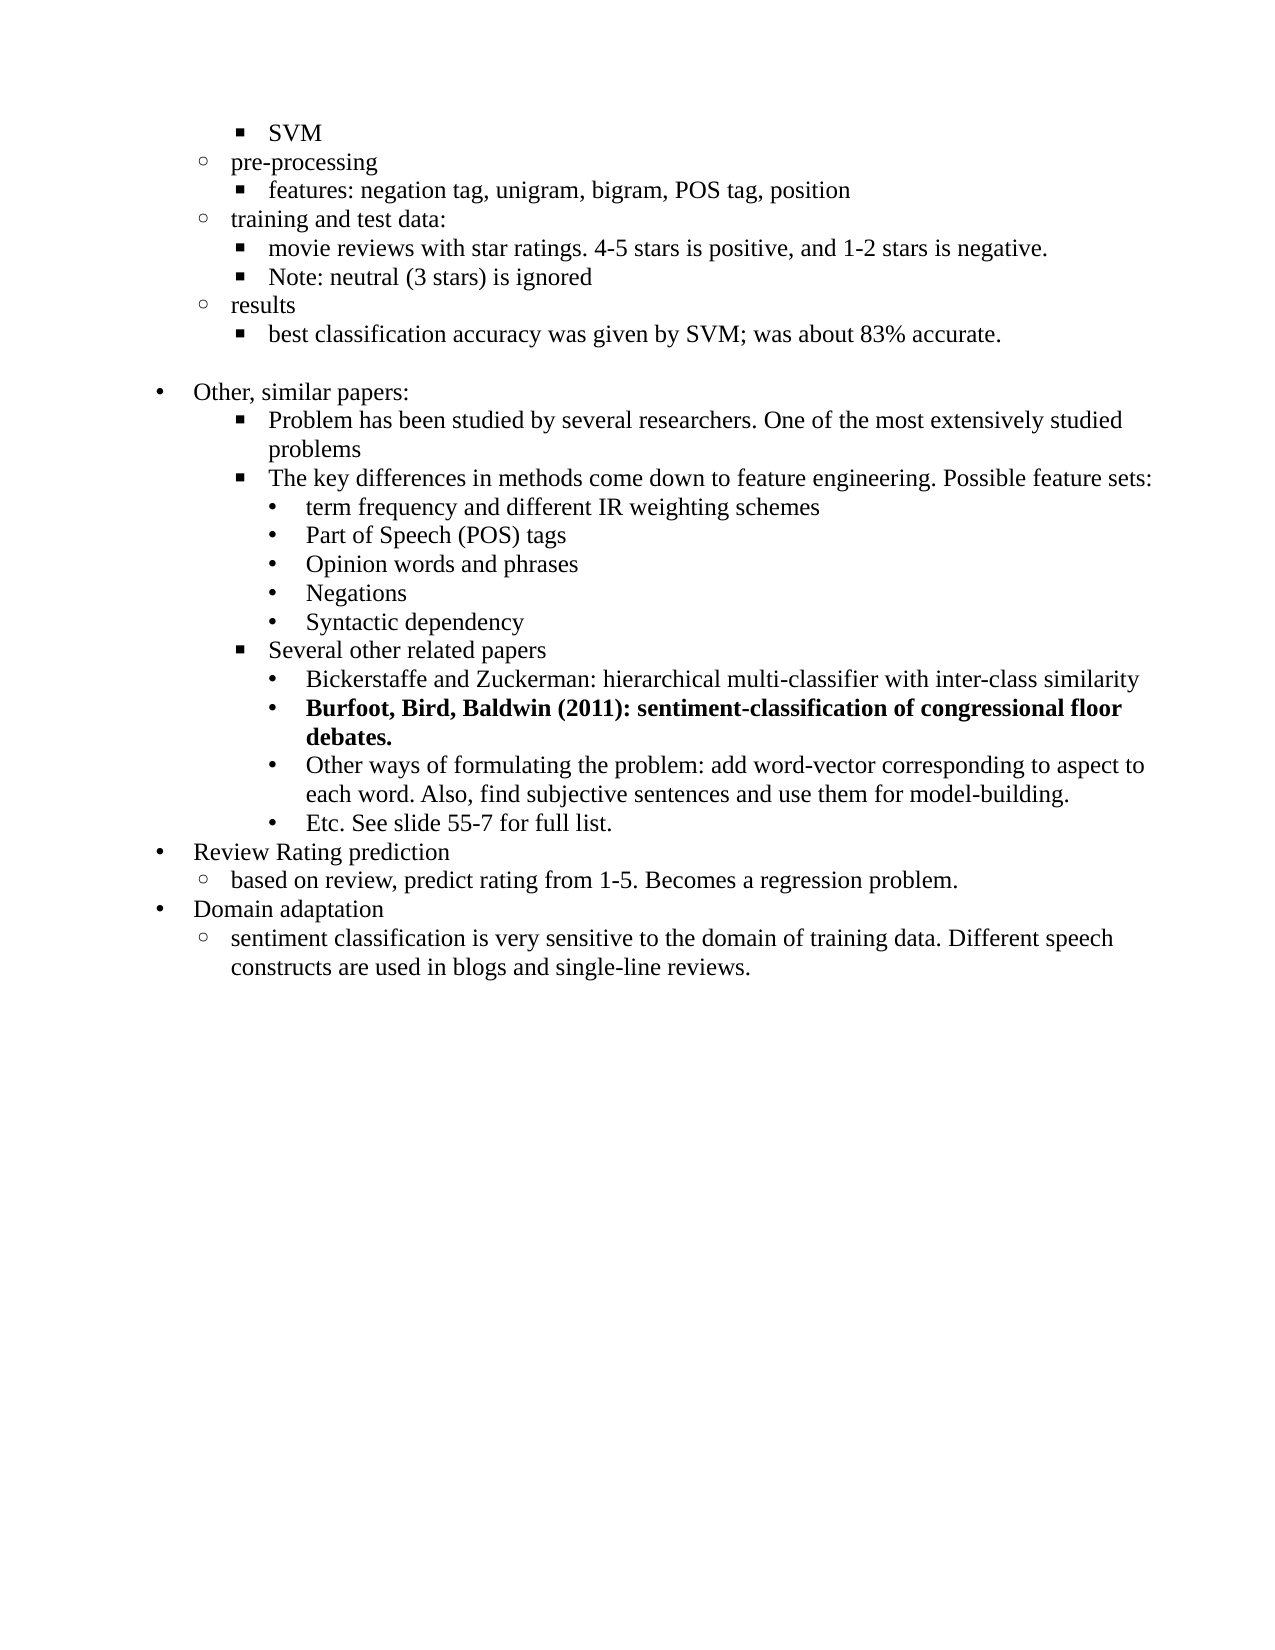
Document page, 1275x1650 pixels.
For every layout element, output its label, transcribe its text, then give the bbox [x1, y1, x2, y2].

list features: negation tag, unigram, bigram, POS tag, position [231, 176, 1157, 204]
list Bickerstaffe and Zuckerman: hierarchical multi-classifier with inter-class similarity [268, 664, 1157, 693]
list Etc. See slide 55-7 for full list. [268, 808, 1157, 837]
list Part of Speech (POS) tags [268, 521, 1157, 549]
list training and test data: [193, 204, 1157, 233]
list results [193, 291, 1157, 319]
list SVM [231, 118, 1157, 147]
list The key differences in methods come down to feature engineering. Possible feature sets: [231, 463, 1157, 492]
list sentiment classification is very sensitive to the domain of training data. Different speech constructs are used in blogs and single-line reviews. [193, 923, 1157, 981]
list best classification accuracy was given by SVM; was about 83% accurate. [231, 319, 1157, 377]
list Negations [268, 578, 1157, 607]
list pre-processing [193, 147, 1157, 176]
list Opinion words and phrases [268, 549, 1157, 578]
list Note: neutral (3 stars) is ignored [231, 262, 1157, 291]
list Other, similar papers: [156, 377, 1157, 406]
list Syntactic dependency [268, 607, 1157, 636]
list Burfoot, Bird, Baldwin (2011): sentiment-classification of congressional floor debates. [268, 693, 1157, 751]
list Review Rating prediction [156, 837, 1157, 866]
list Domain adaptation [156, 894, 1157, 923]
list term frequency and different IR weighting schemes [268, 492, 1157, 521]
list movie reviews with star ratings. 4-5 stars is positive, and 1-2 stars is negative. [231, 233, 1157, 262]
list Several other related papers [231, 636, 1157, 664]
list Problem has been studied by several researchers. One of the most extensively studied problems [231, 406, 1157, 463]
list Other ways of formulating the problem: add word-vector corresponding to aspect to each word. Also, find subjective sentences and use them for model-building. [268, 751, 1157, 808]
list based on review, predict rating from 1-5. Becomes a regression problem. [193, 866, 1157, 894]
